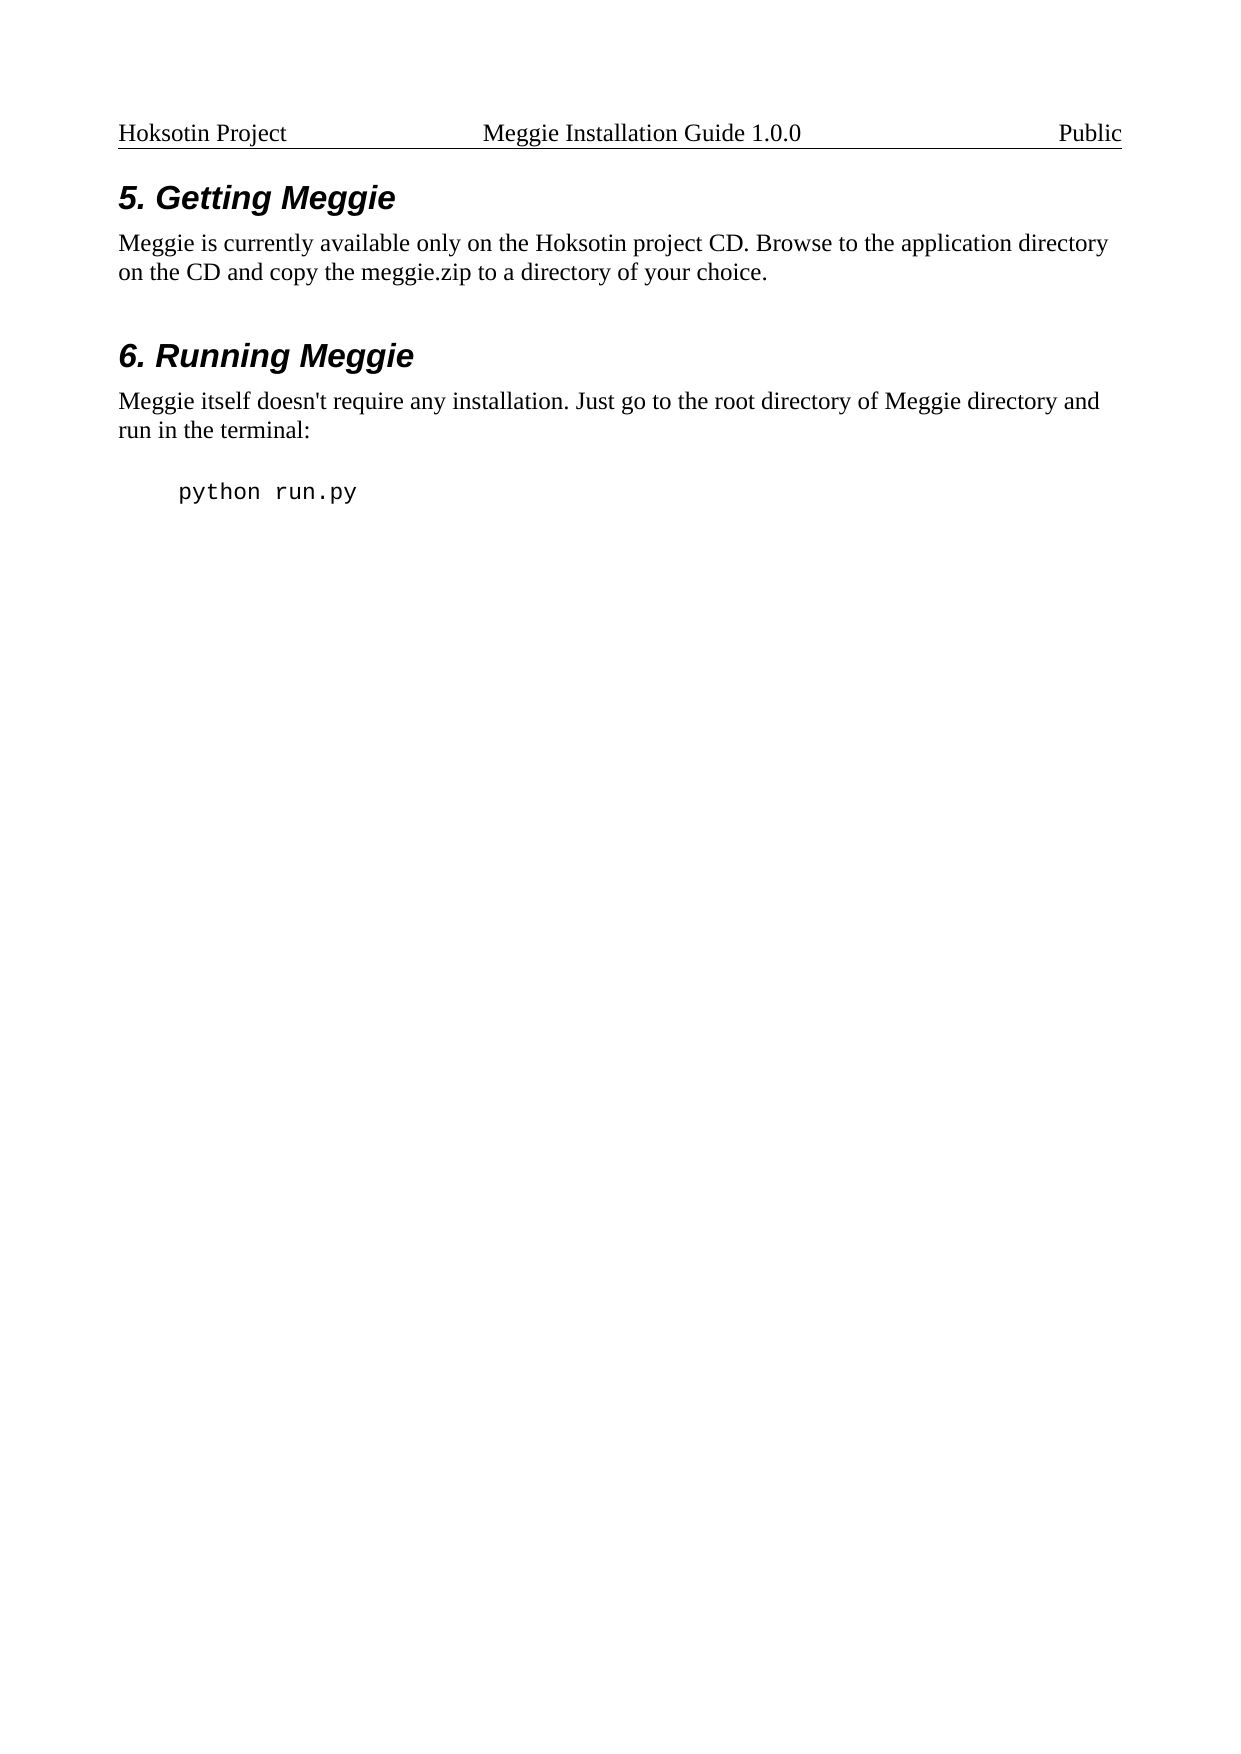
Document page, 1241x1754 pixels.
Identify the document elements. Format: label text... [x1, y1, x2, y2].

text python run.py [178, 480, 1122, 506]
subtitle 6. Running Meggie [118, 336, 1122, 374]
subtitle 5. Getting Meggie [118, 178, 1122, 217]
text Meggie itself doesn't require any installation. Just go to the root directory of Meggie directory and run in the terminal: [118, 386, 1122, 444]
text Meggie is currently available only on the Hoksotin project CD. Browse to the application directory on the CD and copy the meggie.zip to a directory of your choice. [118, 228, 1122, 286]
